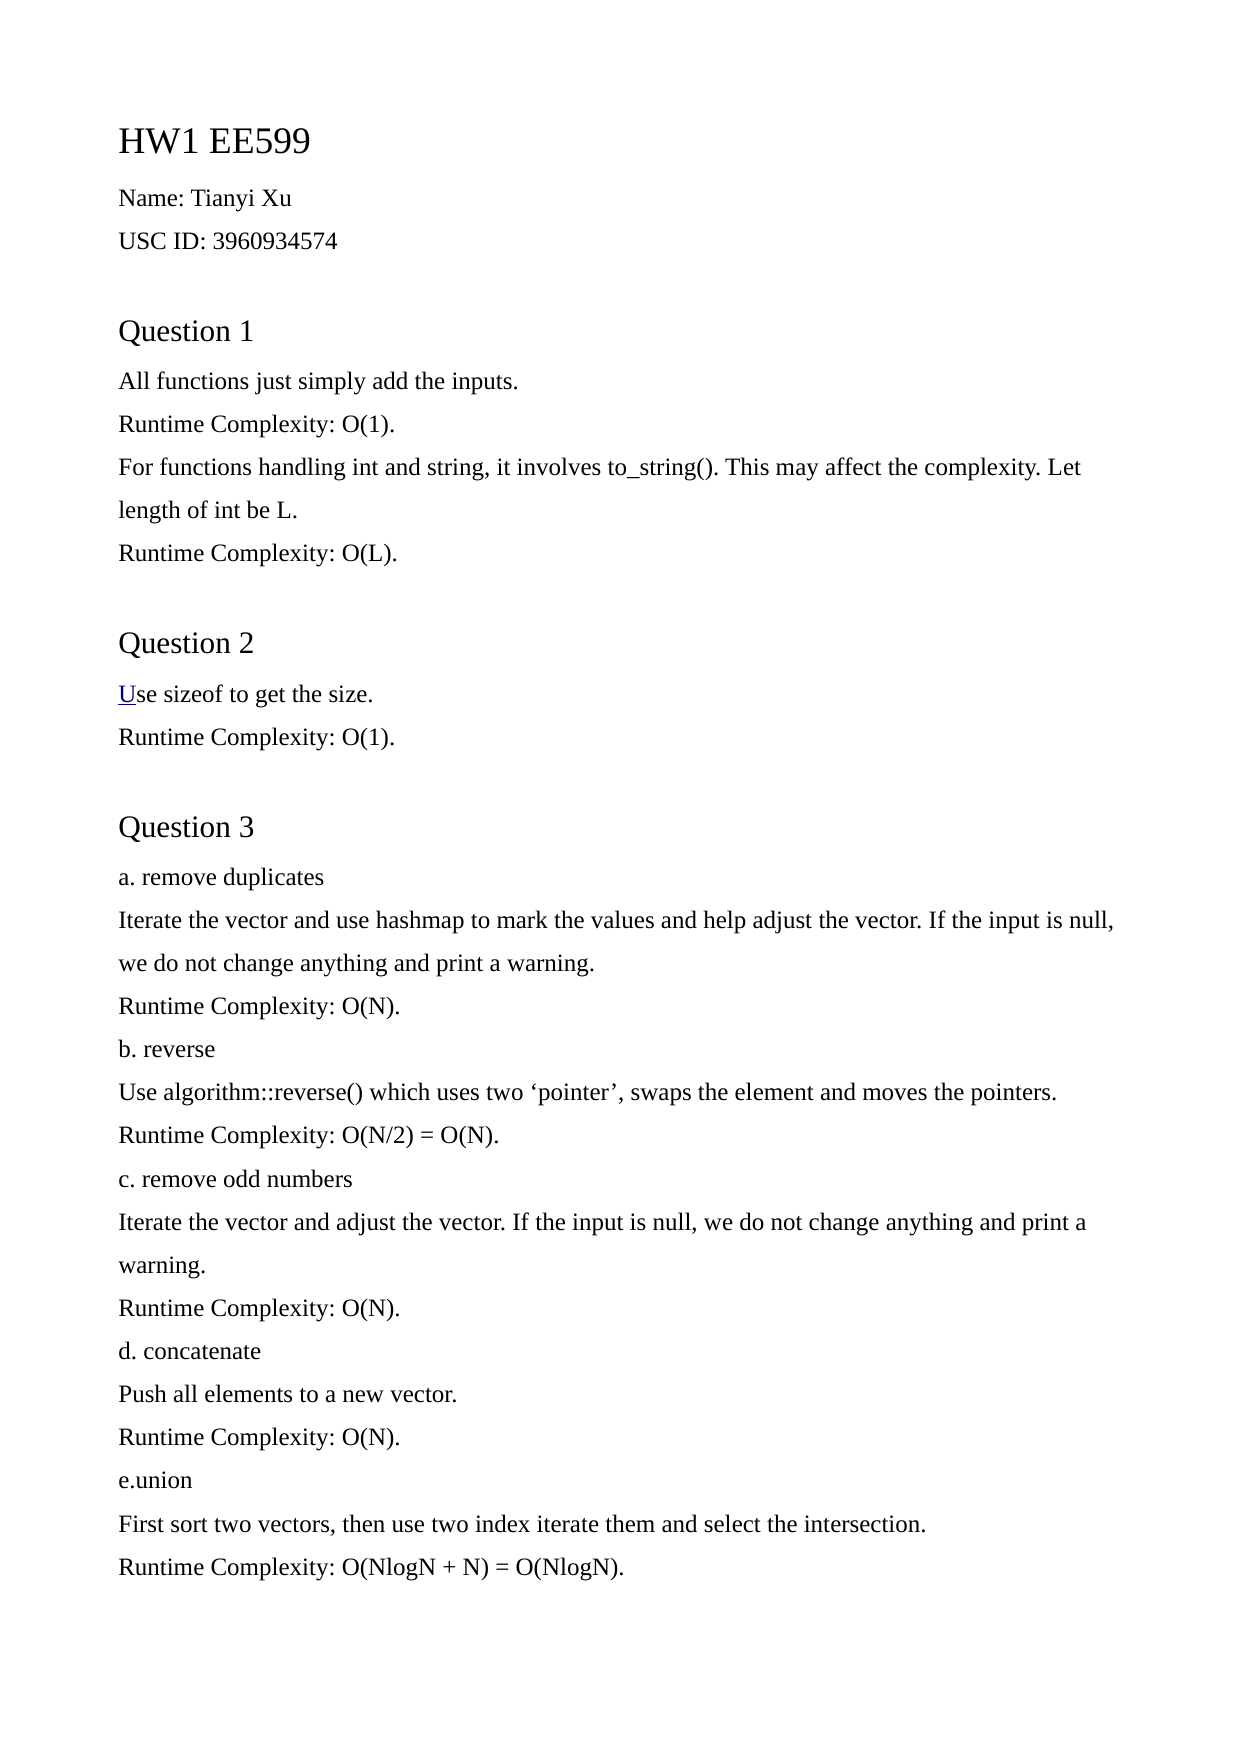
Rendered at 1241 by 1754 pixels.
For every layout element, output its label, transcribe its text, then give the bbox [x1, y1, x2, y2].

text Runtime Complexity: O(N). [118, 991, 1122, 1020]
text USC ID: 3960934574 [118, 226, 1122, 255]
text Use algorithm::reverse() which uses two ‘pointer’, swaps the element and moves the pointers. [118, 1077, 1122, 1106]
text Runtime Complexity: O(1). [118, 409, 1122, 438]
text Use sizeof to get the size. [118, 679, 1122, 707]
text e.union [118, 1466, 1122, 1494]
text c. remove odd numbers [118, 1164, 1122, 1192]
text Runtime Complexity: O(N). [118, 1422, 1122, 1451]
text For functions handling int and string, it involves to_string(). This may affect the complexity. Let length of int be L. [118, 452, 1122, 524]
text d. concatenate [118, 1336, 1122, 1365]
text Question 1 [118, 312, 1122, 348]
text Runtime Complexity: O(1). [118, 722, 1122, 751]
text Runtime Complexity: O(N). [118, 1293, 1122, 1322]
text Question 3 [118, 808, 1122, 844]
text All functions just simply add the inputs. [118, 366, 1122, 395]
text a. remove duplicates [118, 862, 1122, 891]
text Push all elements to a new vector. [118, 1379, 1122, 1408]
text Question 2 [118, 625, 1122, 661]
text Iterate the vector and use hashmap to mark the values and help adjust the vector. If the input is null, we do not change anything and print a warning. [118, 905, 1122, 977]
text b. reverse [118, 1034, 1122, 1063]
text Runtime Complexity: O(NlogN + N) = O(NlogN). [118, 1552, 1122, 1581]
text First sort two vectors, then use two index iterate them and select the intersection. [118, 1509, 1122, 1537]
text Runtime Complexity: O(N/2) = O(N). [118, 1121, 1122, 1149]
text Runtime Complexity: O(L). [118, 538, 1122, 567]
text HW1 EE599 [118, 118, 1122, 161]
text Iterate the vector and adjust the vector. If the input is null, we do not change anything and print a warning. [118, 1207, 1122, 1279]
text Name: Tianyi Xu [118, 183, 1122, 212]
